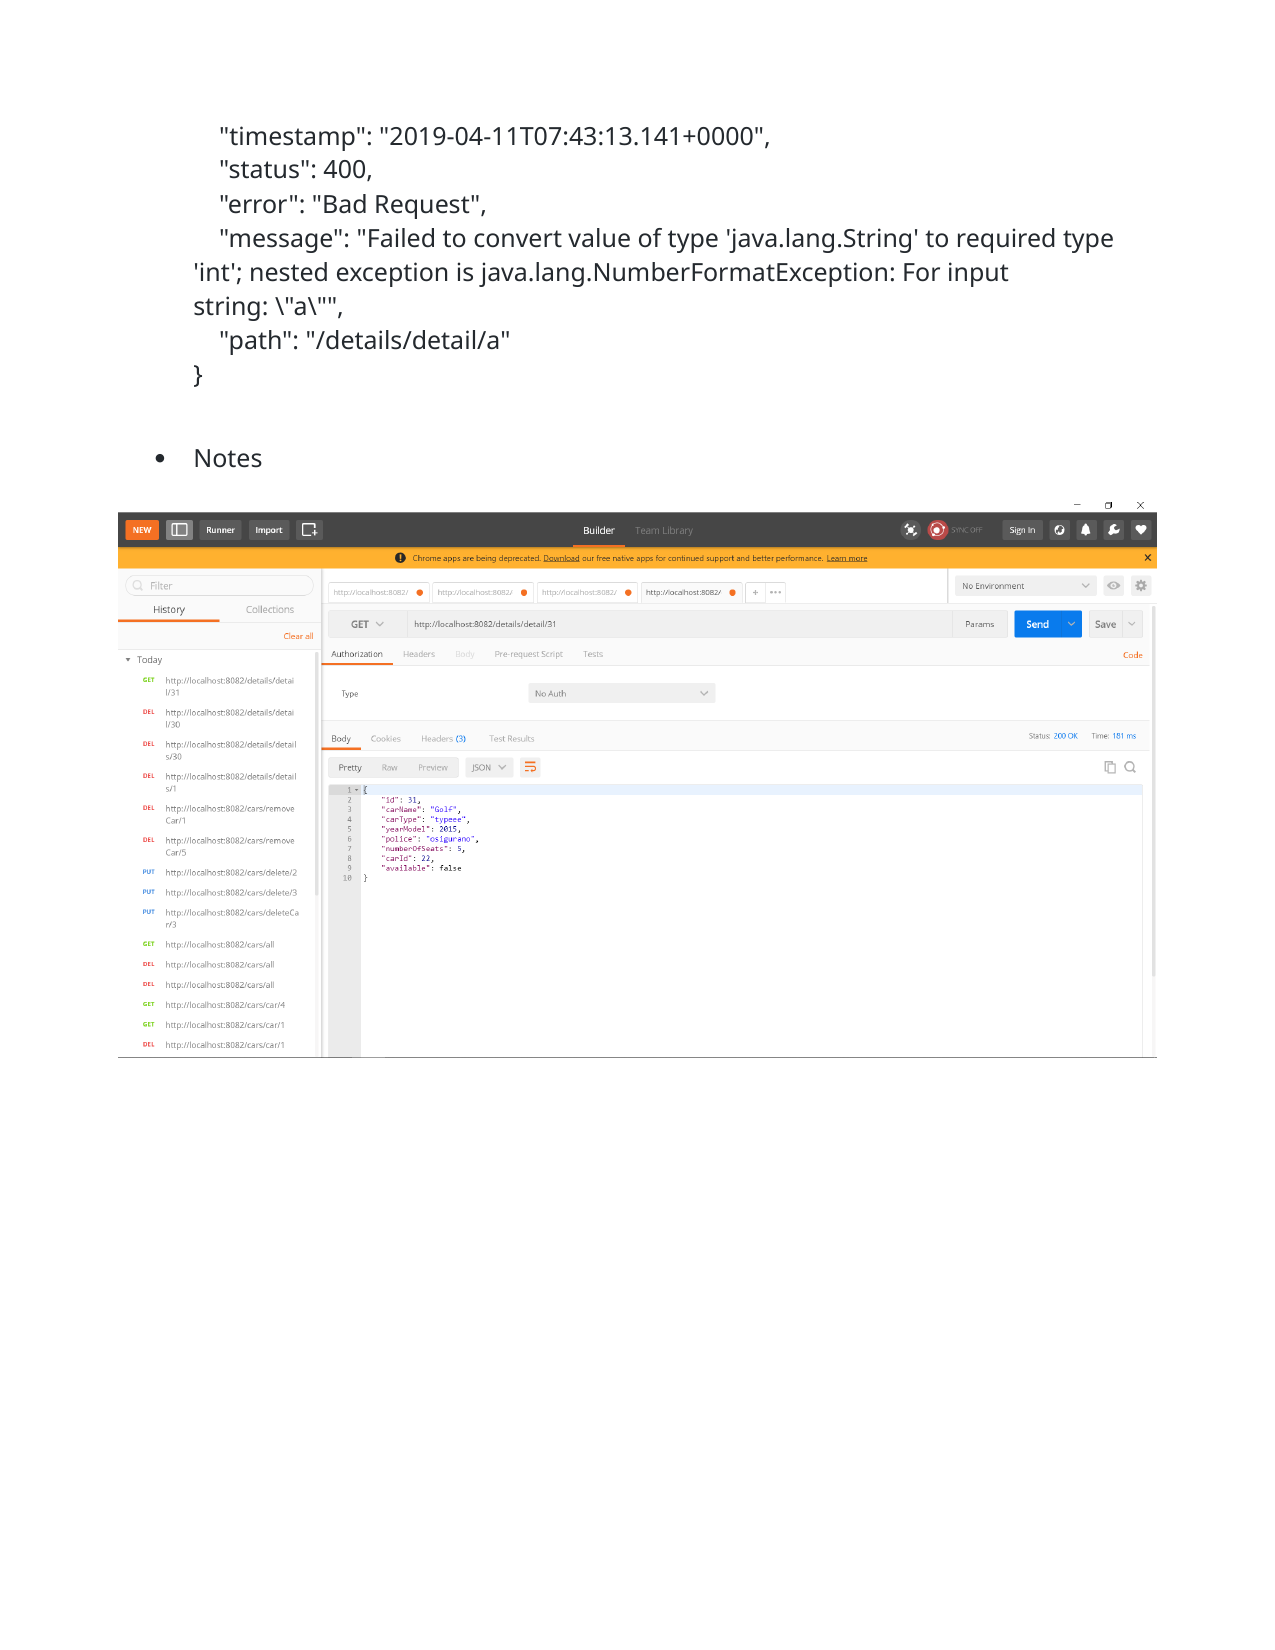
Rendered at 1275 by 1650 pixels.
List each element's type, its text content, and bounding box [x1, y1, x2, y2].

picture [118, 499, 1157, 1058]
list "timestamp": "2019-04-11T07:43:13.141+0000", "status": 400, "error": "Bad Request", "message": "Failed to convert value of type 'java.lang.String' to required type 'int'; nested exception is java.lang.NumberFormatException: For input string: \"a\"", "path": "/details/detail/a" } [156, 118, 1157, 391]
list Notes [156, 441, 1157, 475]
